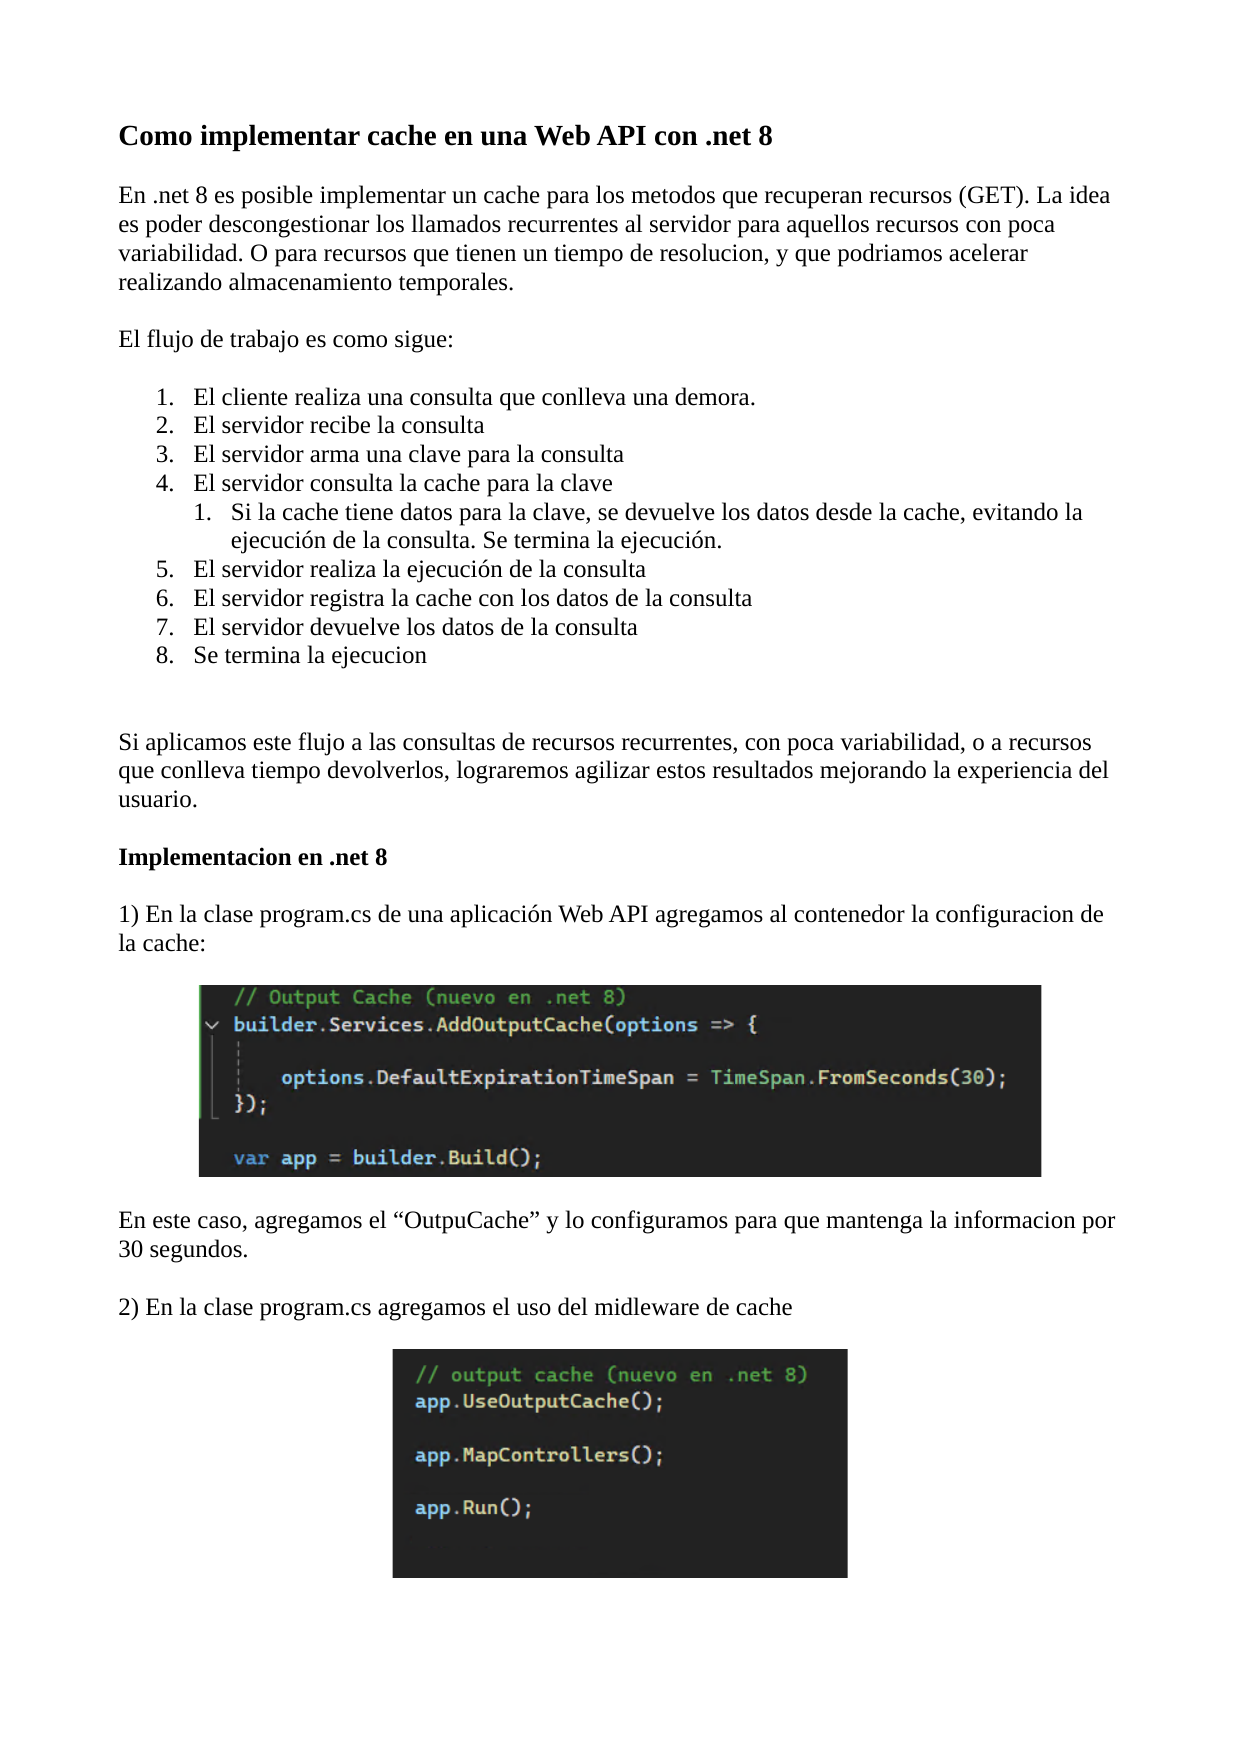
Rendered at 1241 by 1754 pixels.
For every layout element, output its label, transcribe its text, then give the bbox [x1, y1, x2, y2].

text Si aplicamos este flujo a las consultas de recursos recurrentes, con poca variabilidad, o a recursos que conlleva tiempo devolverlos, lograremos agilizar estos resultados mejorando la experiencia del usuario. [118, 727, 1122, 813]
text El flujo de trabajo es como sigue: [118, 324, 1122, 353]
text 2) En la clase program.cs agregamos el uso del midleware de cache [118, 1292, 1122, 1320]
list El servidor consulta la cache para la clave [156, 468, 1122, 497]
picture [392, 1349, 848, 1578]
text 1) En la clase program.cs de una aplicación Web API agregamos al contenedor la configuracion de la cache: [118, 899, 1122, 957]
picture [198, 985, 1042, 1177]
text En .net 8 es posible implementar un cache para los metodos que recuperan recursos (GET). La idea es poder descongestionar los llamados recurrentes al servidor para aquellos recursos con poca variabilidad. O para recursos que tienen un tiempo de resolucion, y que podriamos acelerar realizando almacenamiento temporales. [118, 180, 1122, 295]
list Si la cache tiene datos para la clave, se devuelve los datos desde la cache, evitando la ejecución de la consulta. Se termina la ejecución. [193, 497, 1122, 554]
list El servidor arma una clave para la consulta [156, 439, 1122, 468]
text En este caso, agregamos el “OutpuCache” y lo configuramos para que mantenga la informacion por 30 segundos. [118, 1205, 1122, 1263]
list El servidor recibe la consulta [156, 410, 1122, 439]
list El servidor realiza la ejecución de la consulta [156, 554, 1122, 583]
list El cliente realiza una consulta que conlleva una demora. [156, 382, 1122, 410]
text Implementacion en .net 8 [118, 842, 1122, 870]
list El servidor registra la cache con los datos de la consulta [156, 583, 1122, 612]
list Se termina la ejecucion [156, 640, 1122, 669]
list El servidor devuelve los datos de la consulta [156, 612, 1122, 640]
text Como implementar cache en una Web API con .net 8 [118, 118, 1122, 152]
